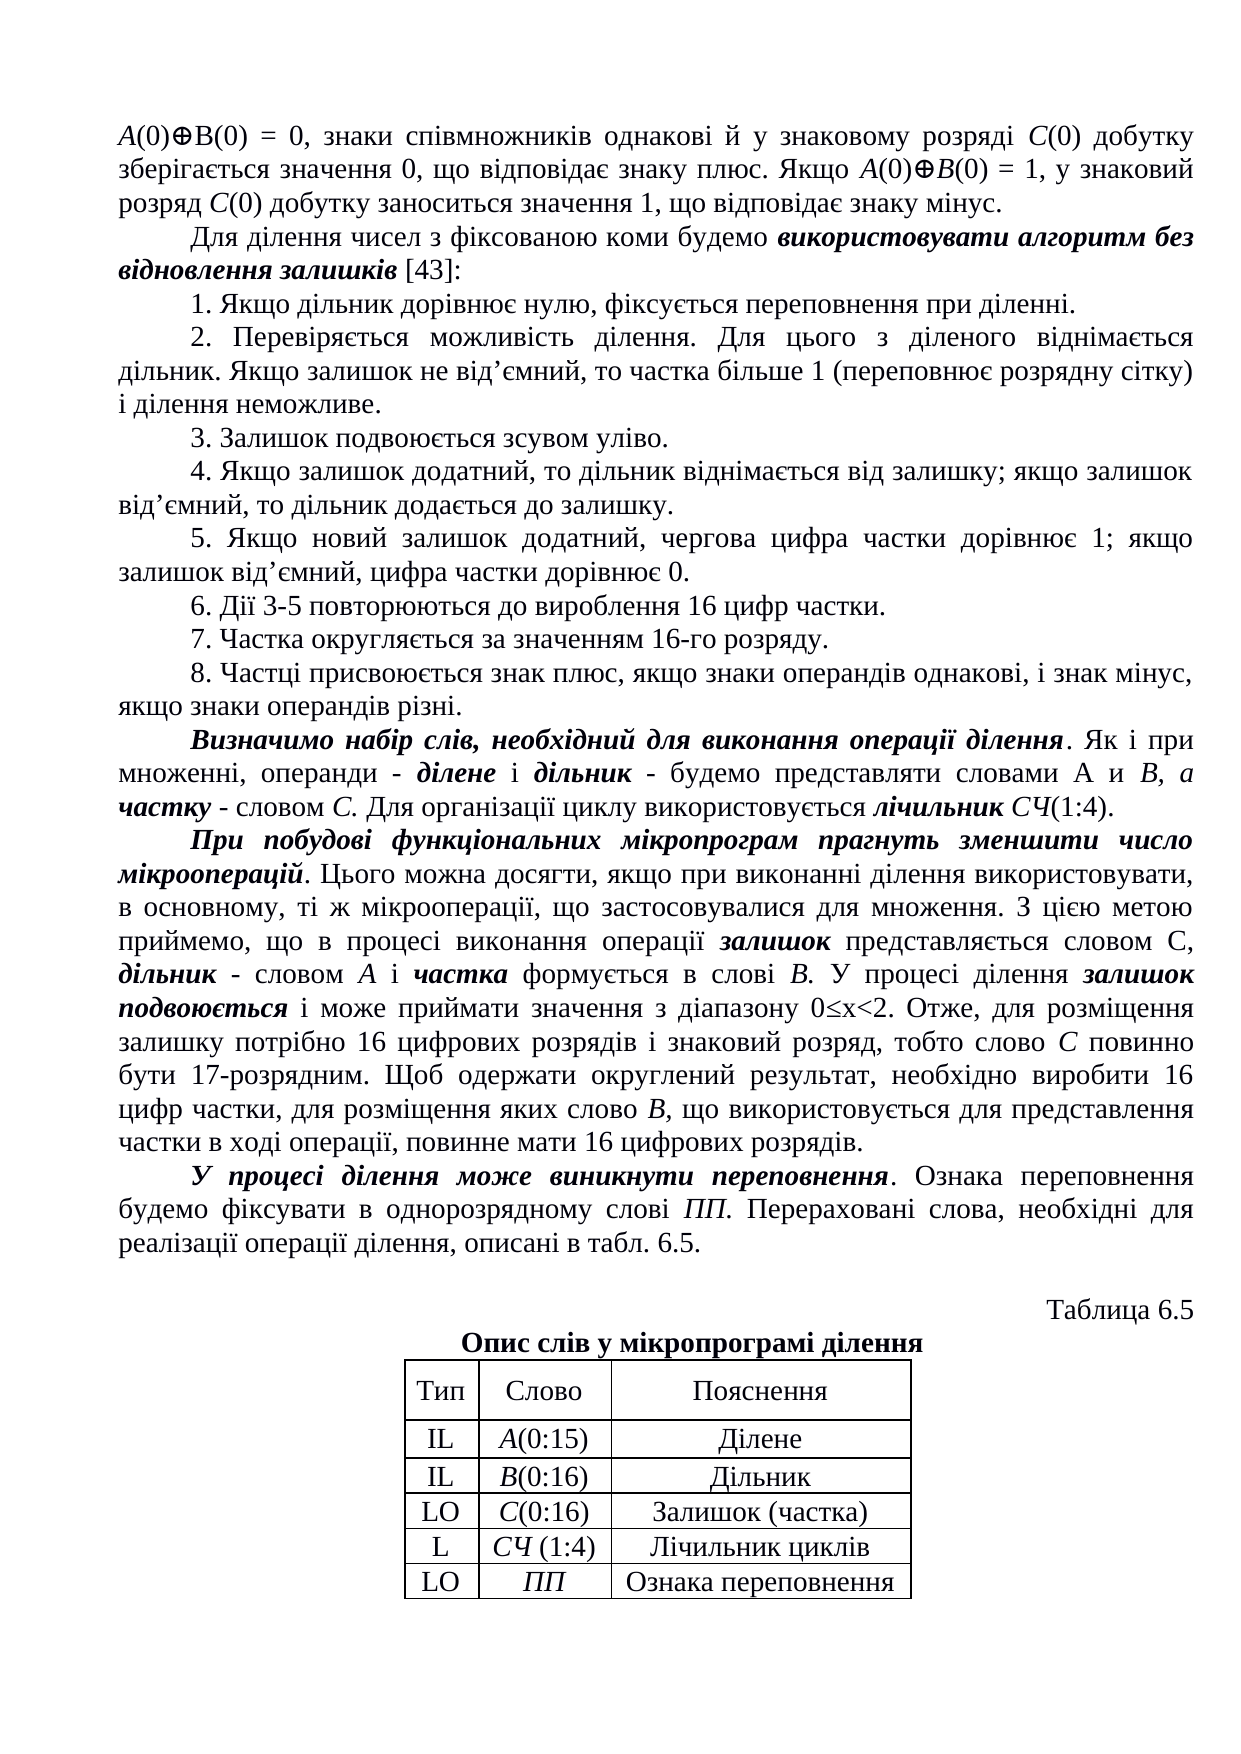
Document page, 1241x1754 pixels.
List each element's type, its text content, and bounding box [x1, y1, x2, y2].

text А(0)⊕В(0) = 0, знаки співмножників однакові й у знаковому розряді С(0) добутку зберігається значення 0, що відповідає знаку плюс. Якщо А(0)⊕В(0) = 1, у знаковий розряд С(0) добутку заноситься значення 1, що відповідає знаку мінус. [118, 118, 1194, 219]
text 5. Якщо новий залишок додатний, чергова цифра частки дорівнює 1; якщо залишок від’ємний, цифра частки дорівнює 0. [118, 521, 1194, 588]
table_cell IL [406, 1421, 478, 1457]
table_cell Ділене [612, 1421, 910, 1457]
text 3. Залишок подвоюється зсувом уліво. [118, 420, 1194, 453]
text Для ділення чисел з фіксованою коми будемо використовувати алгоритм без відновлення залишків [43]: [118, 219, 1194, 286]
text У процесі ділення може виникнути переповнення. Ознака переповнення будемо фіксувати в однорозрядному слові ПП. Перераховані слова, необхідні для реалізації операції ділення, описані в табл. 6.5. [118, 1158, 1194, 1258]
table_header Слово [480, 1361, 611, 1419]
text 4. Якщо залишок додатний, то дільник віднімається від залишку; якщо залишок від’ємний, то дільник додається до залишку. [118, 453, 1194, 521]
text 1. Якщо дільник дорівнює нулю, фіксується переповнення при діленні. [118, 286, 1194, 319]
text 2. Перевіряється можливість ділення. Для цього з діленого віднімається дільник. Якщо залишок не від’ємний, то частка більше 1 (переповнює розрядну сітку) і ділення неможливе. [118, 319, 1194, 420]
table_cell А(0:15) [480, 1421, 611, 1457]
text 6. Дії 3-5 повторюються до вироблення 16 цифр частки. [118, 588, 1194, 621]
table_header Тип [406, 1361, 478, 1419]
text 8. Частці присвоюється знак плюс, якщо знаки операндів однакові, і знак мінус, якщо знаки операндів різні. [118, 655, 1194, 722]
text 7. Частка округляється за значенням 16-го розряду. [118, 621, 1194, 655]
table_header Пояснення [612, 1361, 910, 1419]
text При побудові функціональних мікропрограм прагнуть зменшити число мікрооперацій. Цього можна досягти, якщо при виконанні ділення використовувати, в основному, ті ж мікрооперації, що застосовувалися для множення. З цією метою приймемо, що в процесі виконання операції залишок представляється словом С, дільник - словом А і частка формується в слові В. У процесі ділення залишок подвоюється і може приймати значення з діапазону 0≤х<2. Отже, для розміщення залишку потрібно 16 цифрових розрядів і знаковий розряд, тобто слово С повинно бути 17-розрядним. Щоб одержати округлений результат, необхідно виробити 16 цифр частки, для розміщення яких слово В, що використовується для представлення частки в ході операції, повинне мати 16 цифрових розрядів. [118, 822, 1194, 1158]
text Визначимо набір слів, необхідний для виконання операції ділення. Як і при множенні, операнди - ділене і дільник - будемо представляти словами А и В, а частку - словом С. Для організації циклу використовується лічильник СЧ(1:4). [118, 722, 1194, 822]
text Опис слів у мікропрограмі ділення [118, 1326, 1194, 1359]
text Таблица 6.5 [118, 1292, 1194, 1326]
